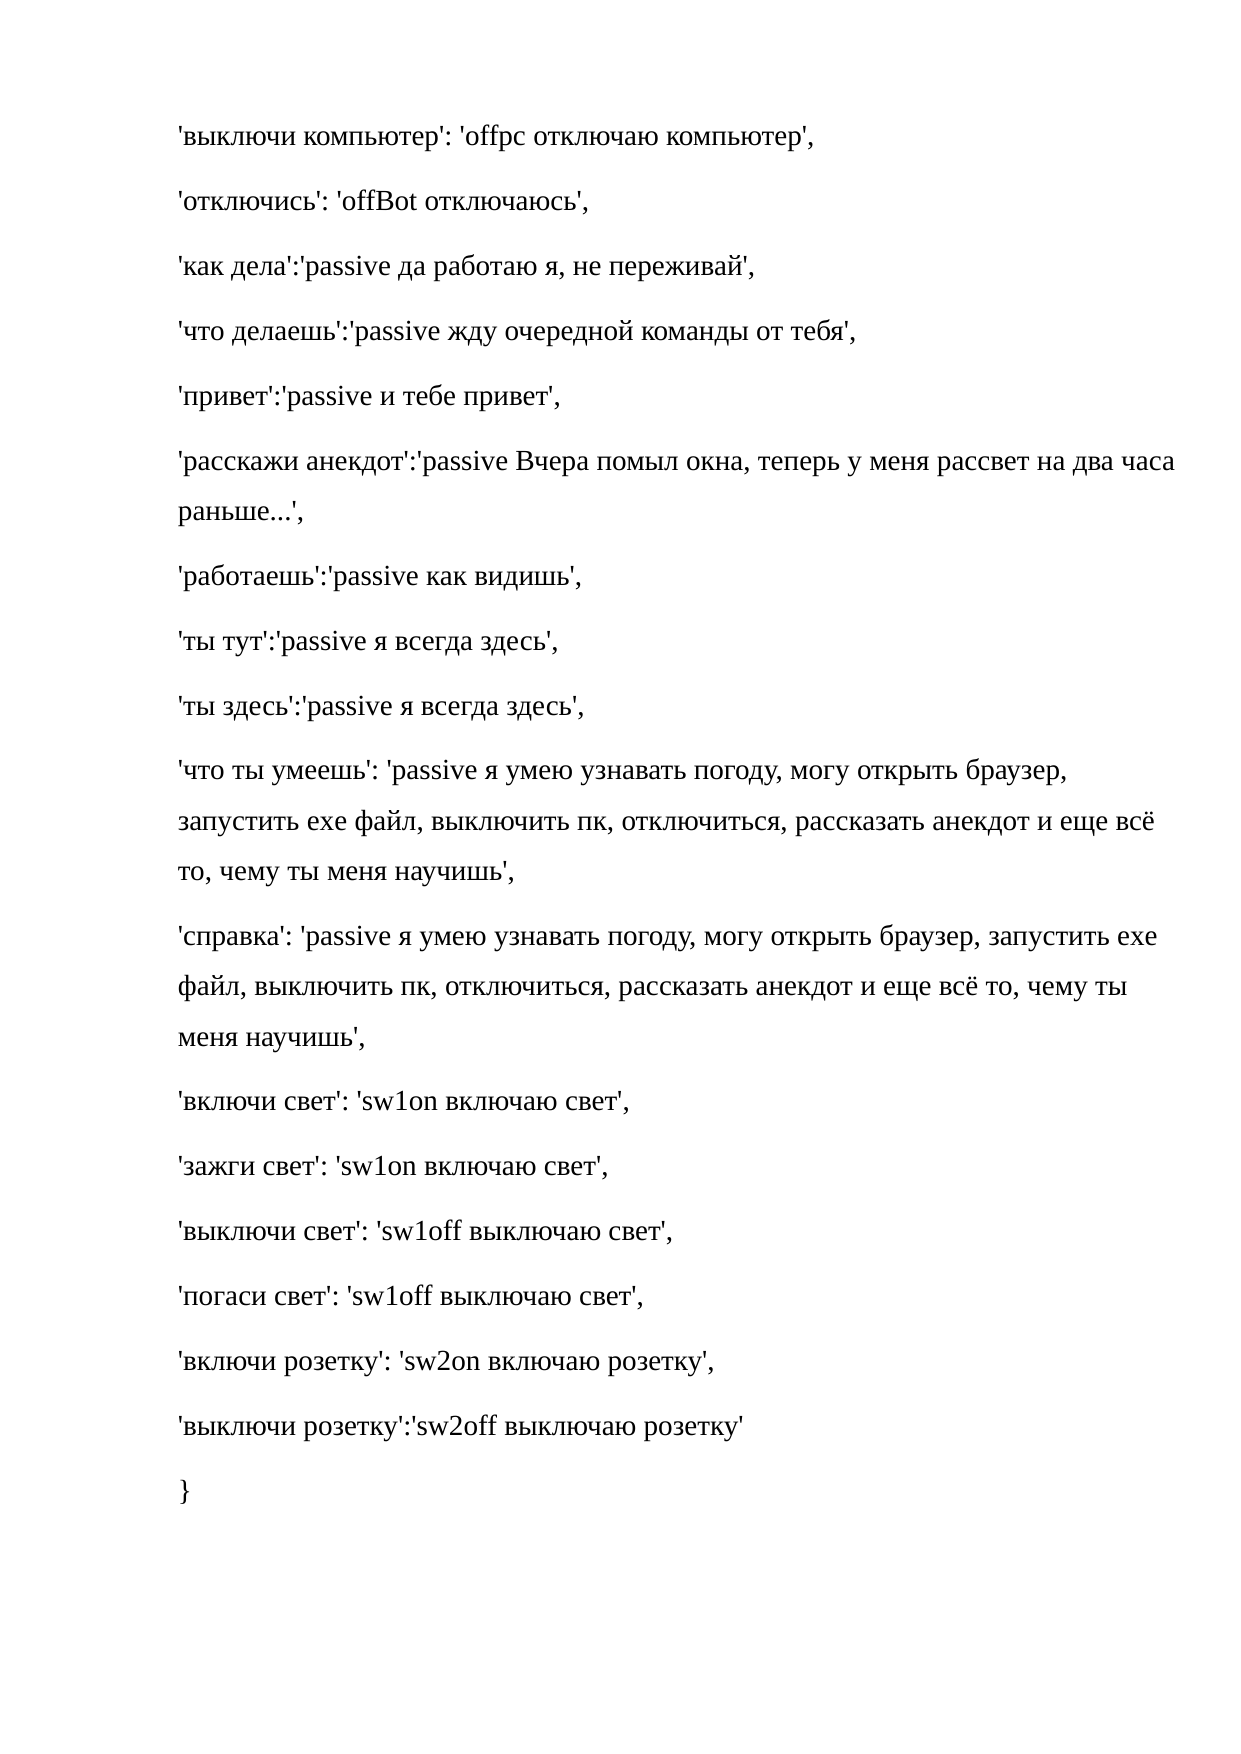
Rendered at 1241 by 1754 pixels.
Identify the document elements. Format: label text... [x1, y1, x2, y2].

text 'как дела':'passive да работаю я, не переживай', [178, 248, 1182, 281]
text 'выключи свет': 'sw1off выключаю свет', [178, 1213, 1182, 1247]
text 'справка': 'passive я умею узнавать погоду, могу открыть браузер, запустить exe файл, выключить пк, отключиться, рассказать анекдот и еще всё то, чему ты меня научишь', [178, 918, 1182, 1052]
text 'включи свет': 'sw1on включаю свет', [178, 1083, 1182, 1117]
text 'включи розетку': 'sw2on включаю розетку', [178, 1343, 1182, 1377]
text 'что ты умеешь': 'passive я умею узнавать погоду, могу открыть браузер, запустить exe файл, выключить пк, отключиться, рассказать анекдот и еще всё то, чему ты меня научишь', [178, 752, 1182, 887]
text 'ты здесь':'passive я всегда здесь', [178, 688, 1182, 721]
text 'отключись': 'offBot отключаюсь', [178, 183, 1182, 217]
text 'погаси свет': 'sw1off выключаю свет', [178, 1278, 1182, 1312]
text 'расскажи анекдот':'passive Вчера помыл окна, теперь у меня рассвет на два часа раньше...', [178, 443, 1182, 526]
text 'что делаешь':'passive жду очередной команды от тебя', [178, 313, 1182, 346]
text 'работаешь':'passive как видишь', [178, 558, 1182, 591]
text 'выключи компьютер': 'offpc отключаю компьютер', [178, 118, 1182, 152]
text 'выключи розетку':'sw2off выключаю розетку' [178, 1408, 1182, 1442]
text 'зажги свет': 'sw1on включаю свет', [178, 1148, 1182, 1182]
text 'ты тут':'passive я всегда здесь', [178, 623, 1182, 656]
text 'привет':'passive и тебе привет', [178, 378, 1182, 411]
text } [178, 1473, 1182, 1506]
